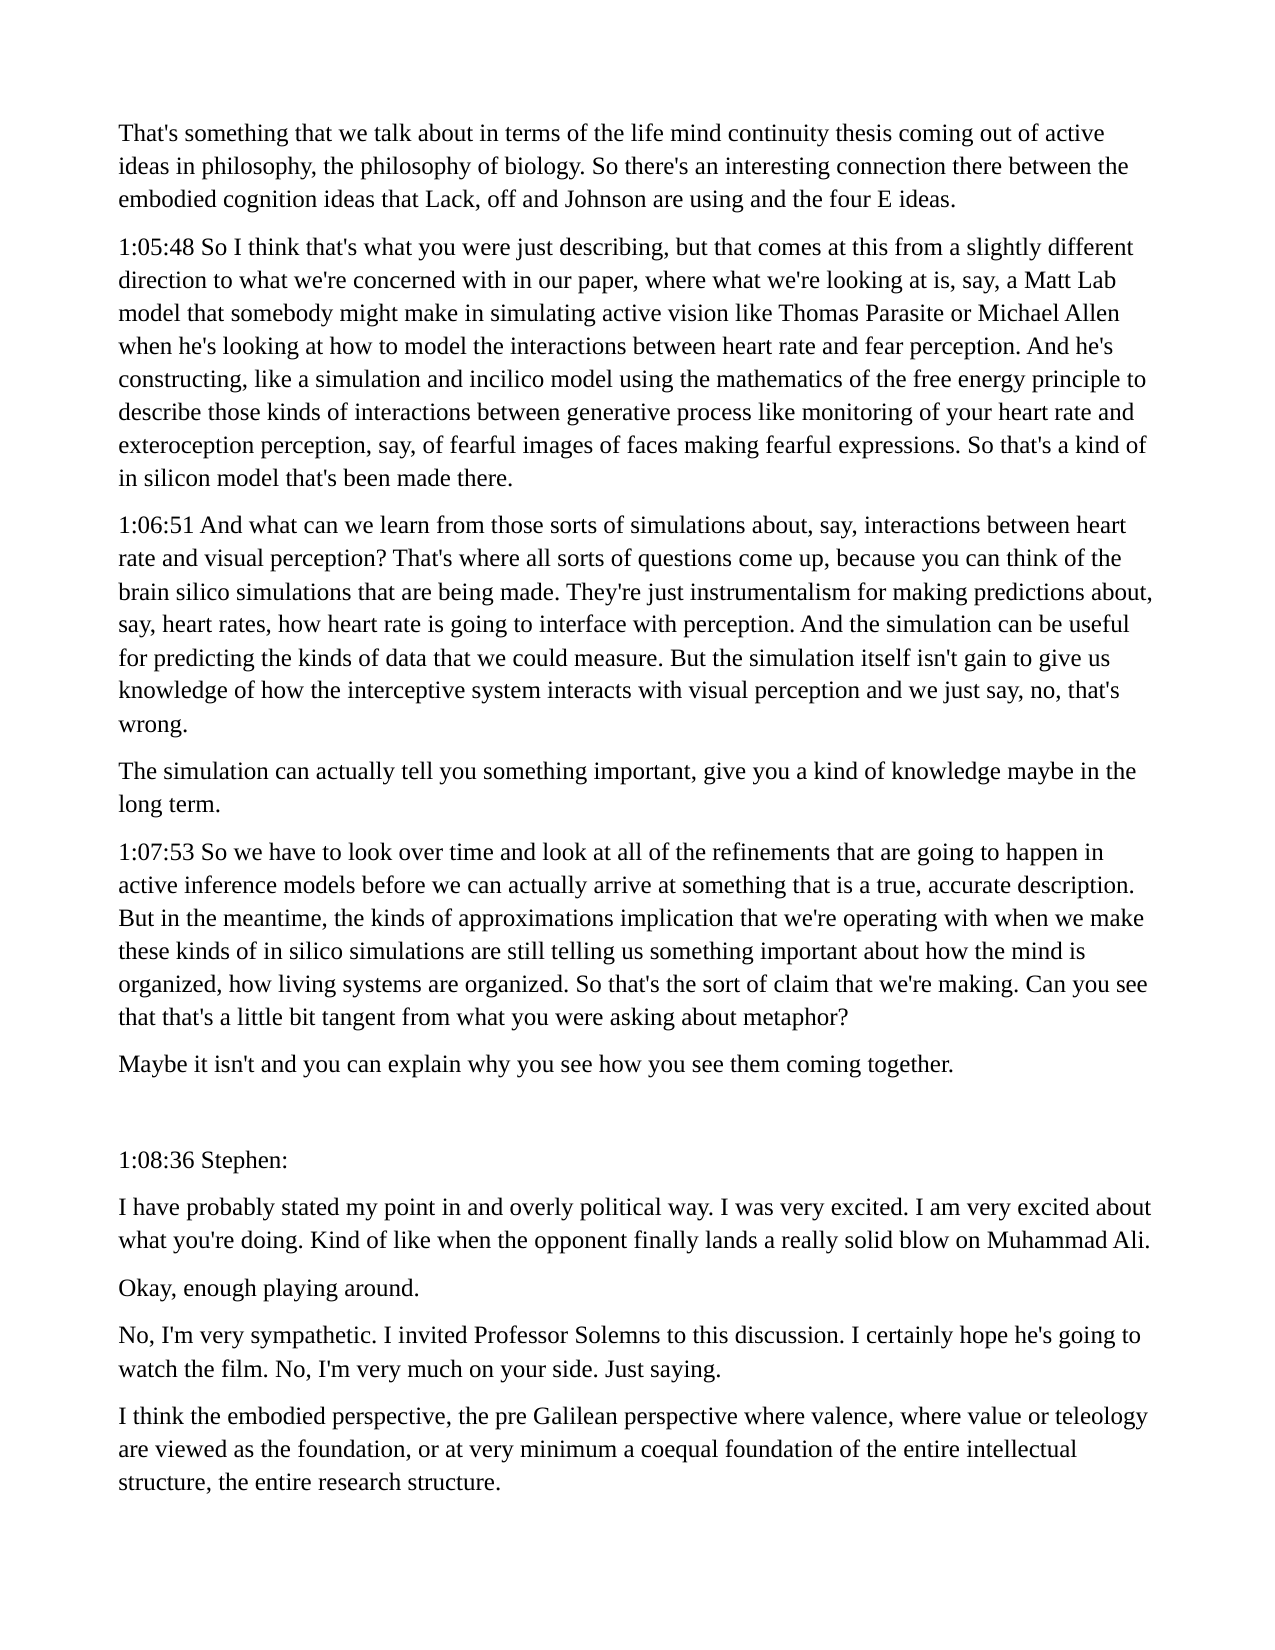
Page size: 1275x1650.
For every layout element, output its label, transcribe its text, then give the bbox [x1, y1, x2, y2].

text 1:05:48 So I think that's what you were just describing, but that comes at this from a slightly different direction to what we're concerned with in our paper, where what we're looking at is, say, a Matt Lab model that somebody might make in simulating active vision like Thomas Parasite or Michael Allen when he's looking at how to model the interactions between heart rate and fear perception. And he's constructing, like a simulation and incilico model using the mathematics of the free energy principle to describe those kinds of interactions between generative process like monitoring of your heart rate and exteroception perception, say, of fearful images of faces making fearful expressions. So that's a kind of in silicon model that's been made there. [118, 232, 1157, 492]
text I have probably stated my point in and overly political way. I was very excited. I am very excited about what you're doing. Kind of like when the opponent finally lands a really solid blow on Muhammad Ali. [118, 1192, 1157, 1254]
text That's something that we talk about in terms of the life mind continuity thesis coming out of active ideas in philosophy, the philosophy of biology. So there's an interesting connection there between the embodied cognition ideas that Lack, off and Johnson are using and the four E ideas. [118, 118, 1157, 213]
text Maybe it isn't and you can explain why you see how you see them coming together. [118, 1049, 1157, 1078]
text 1:06:51 And what can we learn from those sorts of simulations about, say, interactions between heart rate and visual perception? That's where all sorts of questions come up, because you can think of the brain silico simulations that are being made. They're just instrumentalism for making predictions about, say, heart rates, how heart rate is going to interface with perception. And the simulation can be useful for predicting the kinds of data that we could measure. But the simulation itself isn't gain to give us knowledge of how the interceptive system interacts with visual perception and we just say, no, that's wrong. [118, 511, 1157, 737]
text I think the embodied perspective, the pre Galilean perspective where valence, where value or teleology are viewed as the foundation, or at very minimum a coequal foundation of the entire intellectual structure, the entire research structure. [118, 1401, 1157, 1496]
text Okay, enough playing around. [118, 1273, 1157, 1302]
text 1:07:53 So we have to look over time and look at all of the refinements that are going to happen in active inference models before we can actually arrive at something that is a true, accurate description. But in the meantime, the kinds of approximations implication that we're operating with when we make these kinds of in silico simulations are still telling us something important about how the mind is organized, how living systems are organized. So that's the sort of claim that we're making. Can you see that that's a little bit tangent from what you were asking about metaphor? [118, 837, 1157, 1031]
text The simulation can actually tell you something important, give you a kind of knowledge maybe in the long term. [118, 756, 1157, 818]
text 1:08:36 Stephen: [118, 1145, 1157, 1173]
text No, I'm very sympathetic. I invited Professor Solemns to this discussion. I certainly hope he's going to watch the film. No, I'm very much on your side. Just saying. [118, 1321, 1157, 1382]
